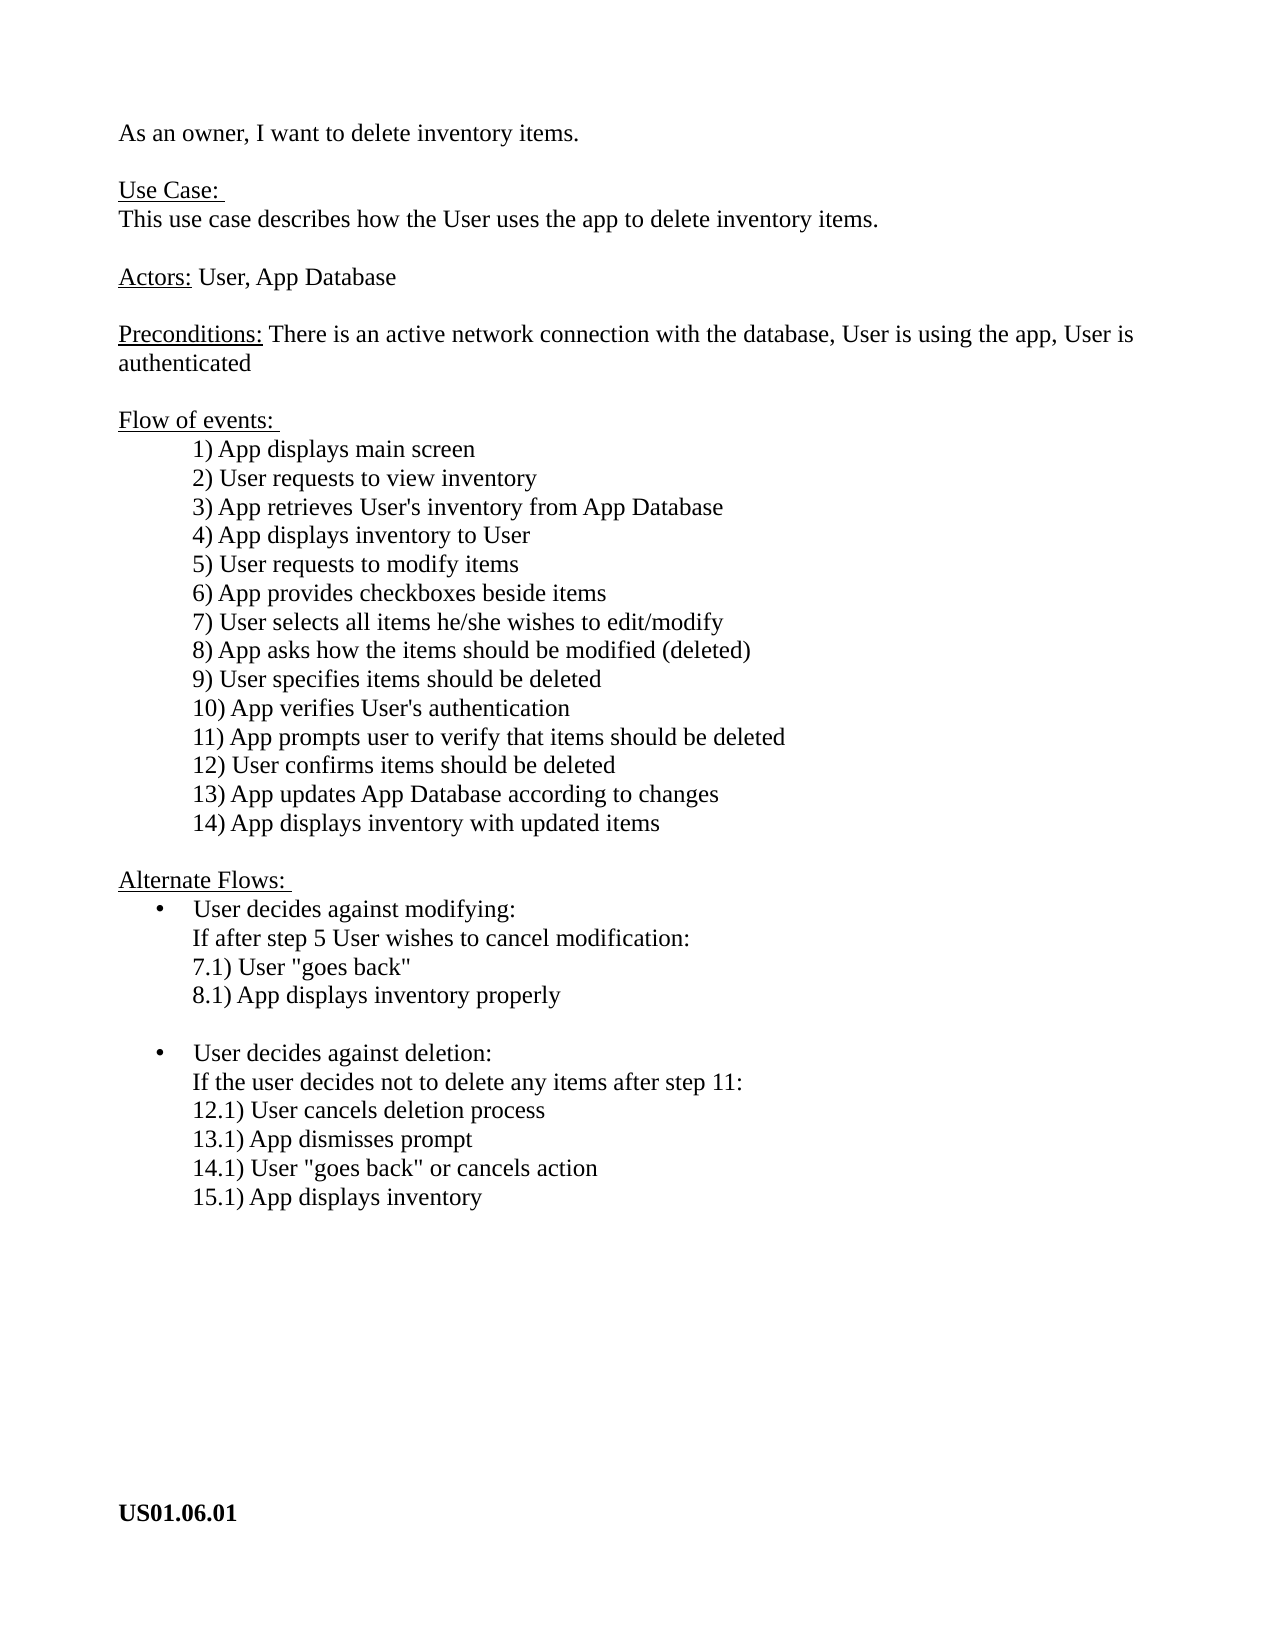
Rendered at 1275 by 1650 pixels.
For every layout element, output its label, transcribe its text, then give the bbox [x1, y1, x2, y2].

text 5) User requests to modify items [118, 549, 1157, 578]
text 9) User specifies items should be deleted [118, 664, 1157, 693]
text 8.1) App displays inventory properly [118, 981, 1157, 1009]
text 14) App displays inventory with updated items [118, 808, 1157, 837]
list User decides against modifying: [156, 894, 1157, 923]
text 12.1) User cancels deletion process [118, 1096, 1157, 1124]
text If the user decides not to delete any items after step 11: [118, 1067, 1157, 1096]
text US01.06.01 [118, 1498, 1157, 1527]
text Actors: User, App Database [118, 262, 1157, 291]
text 6) App provides checkboxes beside items [118, 578, 1157, 607]
text As an owner, I want to delete inventory items. [118, 118, 1157, 147]
text Use Case: [118, 176, 1157, 204]
text 3) App retrieves User's inventory from App Database [118, 492, 1157, 521]
text 15.1) App displays inventory [118, 1182, 1157, 1211]
text 1) App displays main screen [118, 434, 1157, 463]
text 12) User confirms items should be deleted [118, 751, 1157, 779]
text This use case describes how the User uses the app to delete inventory items. [118, 204, 1157, 233]
text 7.1) User "goes back" [118, 952, 1157, 981]
text Alternate Flows: [118, 866, 1157, 894]
text 8) App asks how the items should be modified (deleted) [118, 636, 1157, 664]
text Preconditions: There is an active network connection with the database, User is using the app, User is authenticated [118, 319, 1157, 377]
text If after step 5 User wishes to cancel modification: [118, 923, 1157, 952]
text 4) App displays inventory to User [118, 521, 1157, 549]
text 10) App verifies User's authentication [118, 693, 1157, 722]
text 2) User requests to view inventory [118, 463, 1157, 492]
text 13) App updates App Database according to changes [118, 779, 1157, 808]
text 11) App prompts user to verify that items should be deleted [118, 722, 1157, 751]
text 14.1) User "goes back" or cancels action [118, 1153, 1157, 1182]
text Flow of events: [118, 406, 1157, 434]
list User decides against deletion: [156, 1038, 1157, 1067]
text 7) User selects all items he/she wishes to edit/modify [118, 607, 1157, 636]
text 13.1) App dismisses prompt [118, 1124, 1157, 1153]
